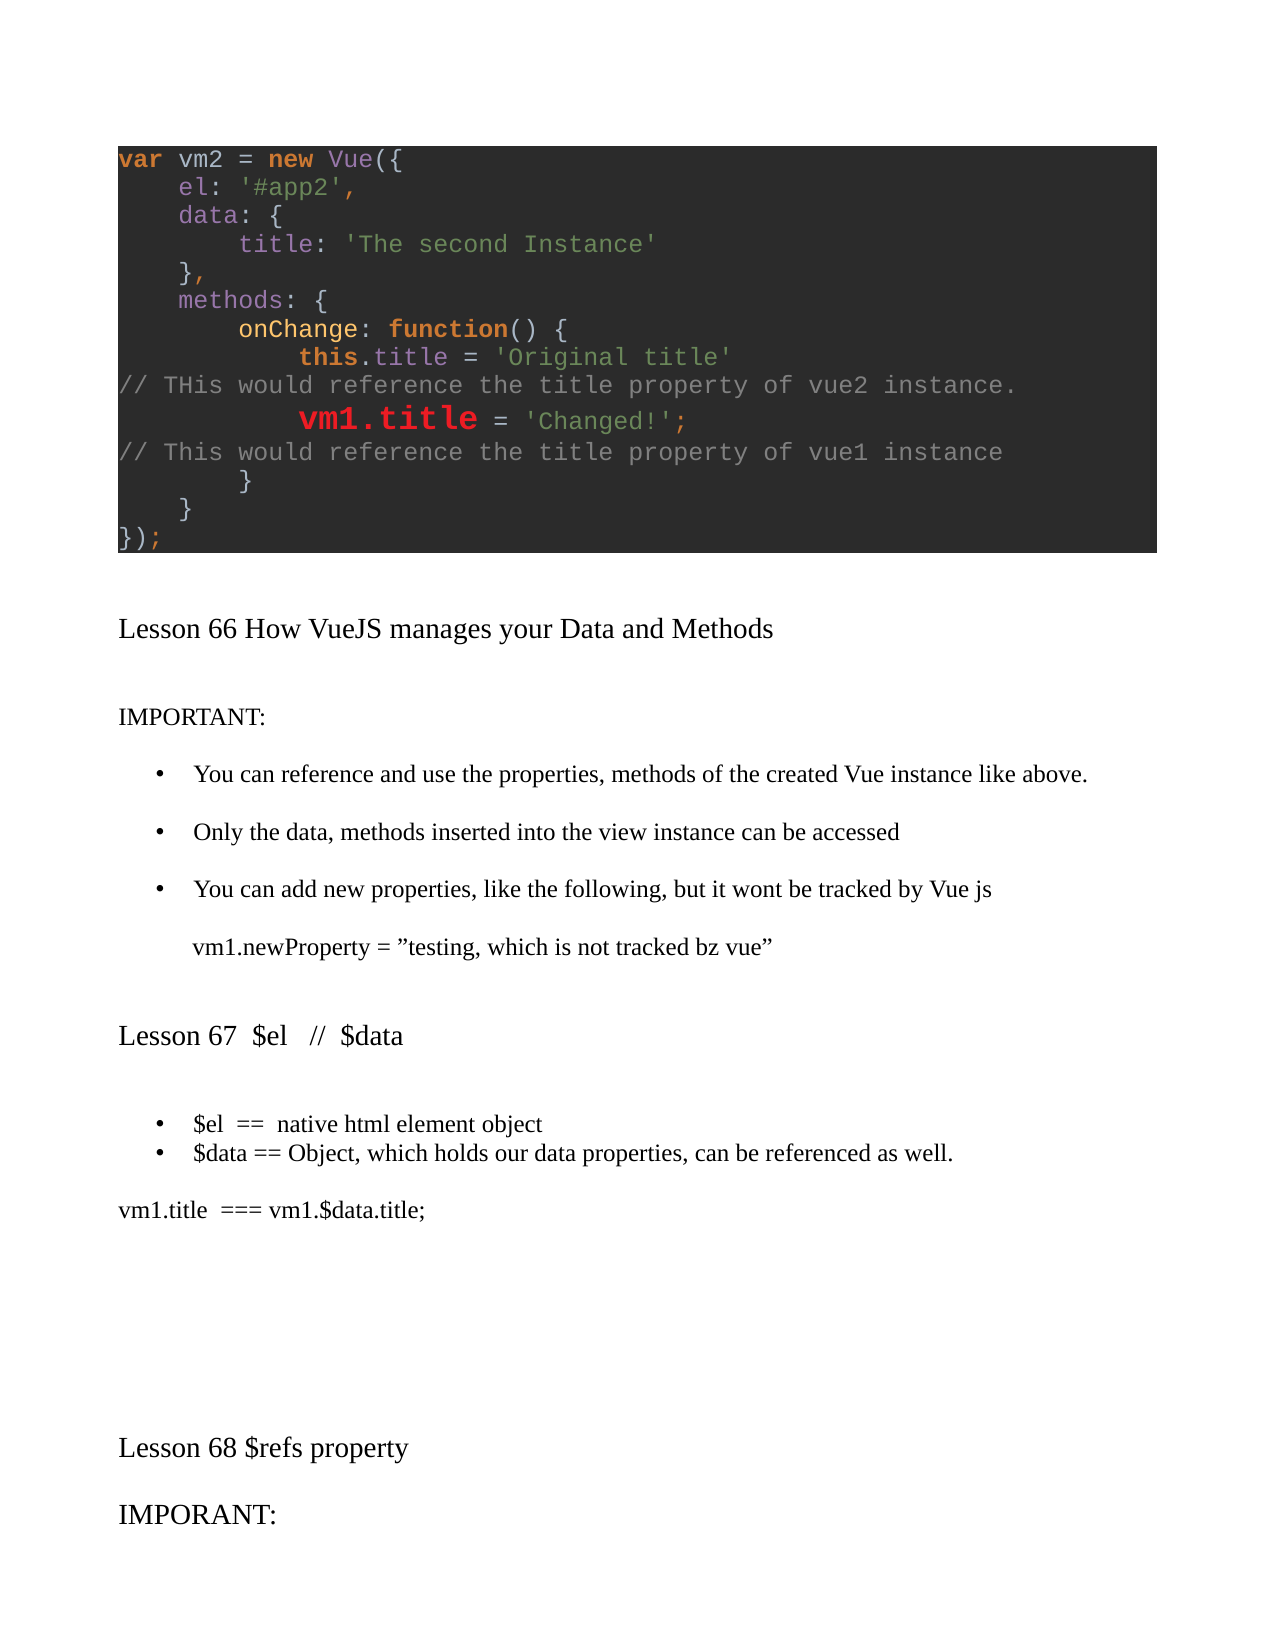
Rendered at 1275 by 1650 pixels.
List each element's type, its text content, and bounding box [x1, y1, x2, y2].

text IMPORANT: [118, 1497, 1157, 1531]
list Only the data, methods inserted into the view instance can be accessed [156, 817, 1157, 846]
text vm1.title === vm1.$data.title; [118, 1195, 1157, 1224]
text data: { [118, 203, 1157, 231]
text }); [118, 524, 1157, 553]
text // This would reference the title property of vue1 instance [118, 439, 1157, 468]
text IMPORTANT: [118, 702, 1157, 731]
text var vm2 = new Vue({ [118, 146, 1157, 175]
list You can reference and use the properties, methods of the created Vue instance like above. [156, 759, 1157, 788]
text onChange: function() { [118, 316, 1157, 345]
text } [118, 468, 1157, 496]
list $el == native html element object [156, 1109, 1157, 1138]
text vm1.newProperty = ”testing, which is not tracked bz vue” [118, 932, 1157, 961]
text el: '#app2', [118, 175, 1157, 203]
text // THis would reference the title property of vue2 instance. [118, 373, 1157, 401]
list You can add new properties, like the following, but it wont be tracked by Vue js [156, 874, 1157, 903]
list $data == Object, which holds our data properties, can be referenced as well. [156, 1138, 1157, 1167]
text Lesson 66 How VueJS manages your Data and Methods [118, 611, 1157, 644]
text } [118, 496, 1157, 524]
text this.title = 'Original title' [118, 345, 1157, 373]
text title: 'The second Instance' [118, 231, 1157, 260]
text Lesson 68 $refs property [118, 1430, 1157, 1464]
text }, [118, 260, 1157, 288]
text Lesson 67 $el // $data [118, 1018, 1157, 1052]
text methods: { [118, 288, 1157, 316]
text vm1.title = 'Changed!'; [118, 401, 1157, 439]
